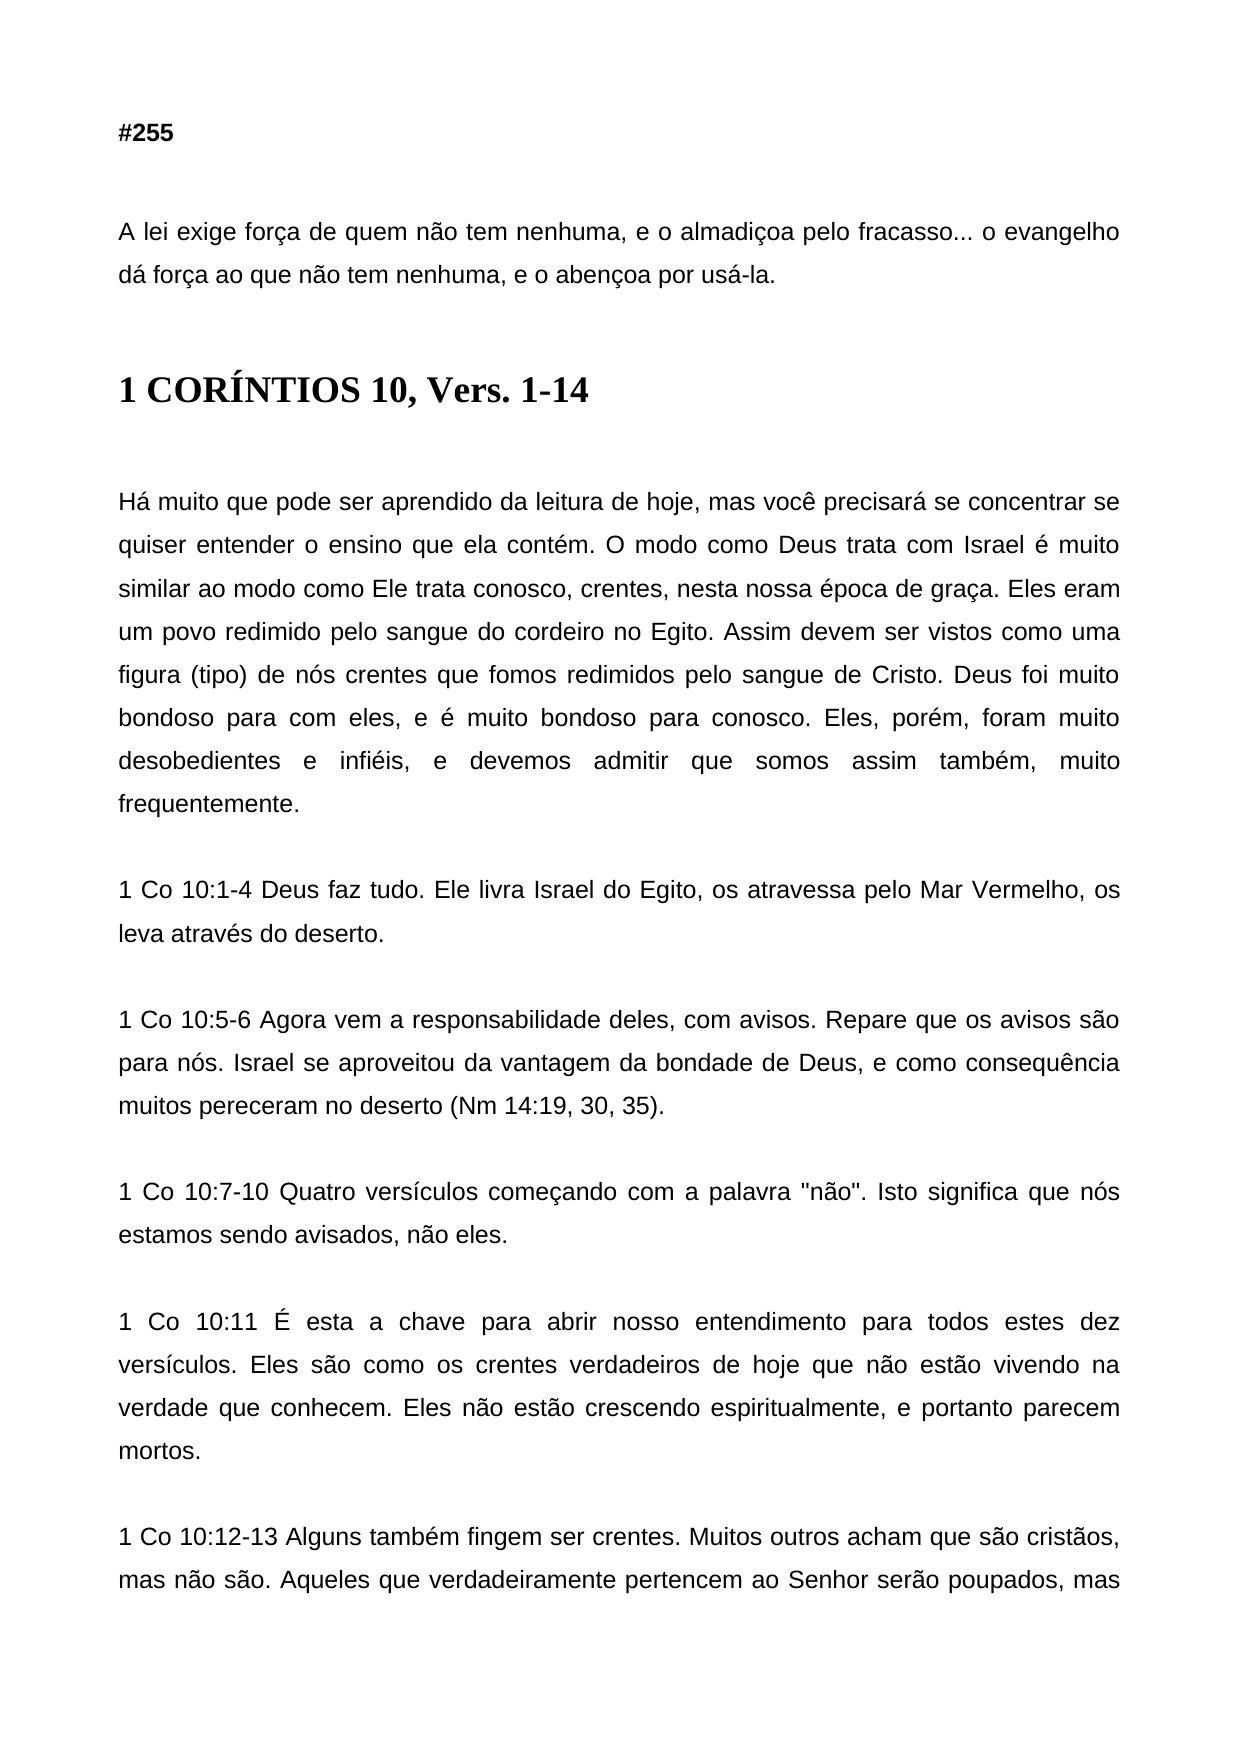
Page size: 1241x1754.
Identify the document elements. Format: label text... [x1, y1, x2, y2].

text Há muito que pode ser aprendido da leitura de hoje, mas você precisará se concentrar se quiser entender o ensino que ela contém. O modo como Deus trata com Israel é muito similar ao modo como Ele trata conosco, crentes, nesta nossa época de graça. Eles eram um povo redimido pelo sangue do cordeiro no Egito. Assim devem ser vistos como uma figura (tipo) de nós crentes que fomos redimidos pelo sangue de Cristo. Deus foi muito bondoso para com eles, e é muito bondoso para conosco. Eles, porém, foram muito desobedientes e infiéis, e devemos admitir que somos assim também, muito frequentemente. [118, 487, 1122, 818]
text 1 Co 10:12-13 Alguns também fingem ser crentes. Muitos outros acham que são cristãos, mas não são. Aqueles que verdadeiramente pertencem ao Senhor serão poupados, mas [118, 1522, 1122, 1594]
text 1 Co 10:1-4 Deus faz tudo. Ele livra Israel do Egito, os atravessa pelo Mar Vermelho, os leva através do deserto. [118, 876, 1122, 947]
subtitle #255 [118, 118, 1122, 147]
text 1 Co 10:11 É esta a chave para abrir nosso entendimento para todos estes dez versículos. Eles são como os crentes verdadeiros de hoje que não estão vivendo na verdade que conhecem. Eles não estão crescendo espiritualmente, e portanto parecem mortos. [118, 1307, 1122, 1465]
text 1 Co 10:5-6 Agora vem a responsabilidade deles, com avisos. Repare que os avisos são para nós. Israel se aproveitou da vantagem da bondade de Deus, e como consequência muitos pereceram no deserto (Nm 14:19, 30, 35). [118, 1005, 1122, 1120]
text 1 Co 10:7-10 Quatro versículos começando com a palavra "não". Isto significa que nós estamos sendo avisados, não eles. [118, 1177, 1122, 1249]
subtitle 1 CORÍNTIOS 10, Vers. 1-14 [118, 367, 1122, 410]
text A lei exige força de quem não tem nenhuma, e o almadiçoa pelo fracasso... o evangelho dá força ao que não tem nenhuma, e o abençoa por usá-la. [118, 217, 1122, 289]
